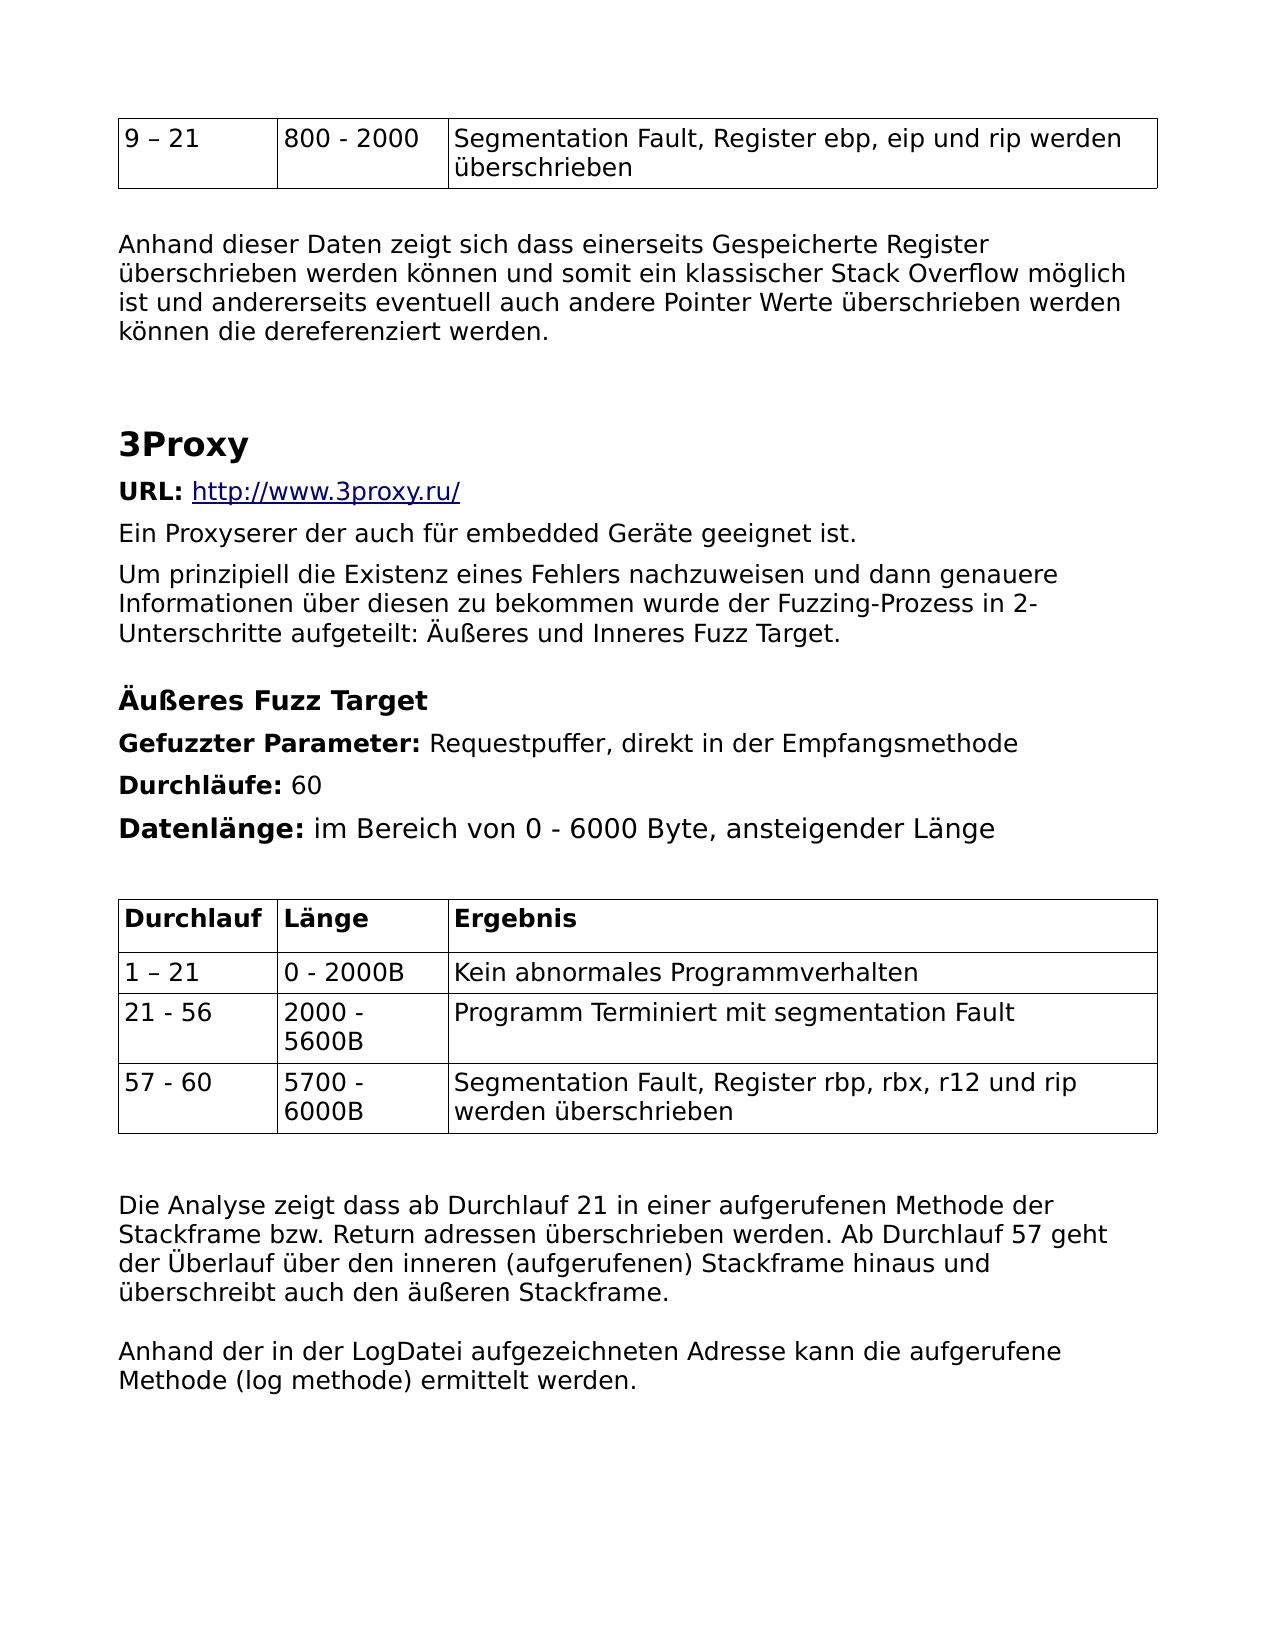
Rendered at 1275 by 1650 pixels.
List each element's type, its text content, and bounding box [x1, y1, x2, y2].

text Um prinzipiell die Existenz eines Fehlers nachzuweisen und dann genauere Informationen über diesen zu bekommen wurde der Fuzzing-Prozess in 2-Unterschritte aufgeteilt: Äußeres und Inneres Fuzz Target. [118, 561, 1157, 648]
table_cell 57 - 60 [119, 1064, 277, 1132]
subtitle Äußeres Fuzz Target [118, 686, 1157, 717]
table_cell Kein abnormales Programmverhalten [449, 953, 1157, 993]
table_cell Segmentation Fault, Register ebp, eip und rip werden überschrieben [449, 119, 1157, 188]
text Anhand der in der LogDatei aufgezeichneten Adresse kann die aufgerufene Methode (log methode) ermittelt werden. [118, 1337, 1157, 1395]
table_cell 1 – 21 [119, 953, 277, 993]
table_cell 2000 - 5600B [278, 994, 448, 1062]
table_cell 0 - 2000B [278, 953, 448, 993]
text Ein Proxyserer der auch für embedded Geräte geeignet ist. [118, 519, 1157, 548]
text Anhand dieser Daten zeigt sich dass einerseits Gespeicherte Register überschrieben werden können und somit ein klassischer Stack Overflow möglich ist und andererseits eventuell auch andere Pointer Werte überschrieben werden können die dereferenziert werden. [118, 230, 1157, 346]
table_cell 21 - 56 [119, 994, 277, 1062]
table_header Ergebnis [449, 900, 1157, 952]
table_cell 5700 - 6000B [278, 1064, 448, 1132]
text Gefuzzter Parameter: Requestpuffer, direkt in der Empfangsmethode [118, 729, 1157, 759]
table_cell 800 - 2000 [278, 119, 448, 188]
table_header Länge [278, 900, 448, 952]
table_cell Segmentation Fault, Register rbp, rbx, r12 und rip werden überschrieben [449, 1064, 1157, 1132]
text Datenlänge: im Bereich von 0 - 6000 Byte, ansteigender Länge [118, 813, 1157, 844]
text Durchläufe: 60 [118, 771, 1157, 800]
text URL: http://www.3proxy.ru/ [118, 477, 1157, 506]
table_header Durchlauf [119, 900, 277, 952]
table_cell Programm Terminiert mit segmentation Fault [449, 994, 1157, 1062]
text Die Analyse zeigt dass ab Durchlauf 21 in einer aufgerufenen Methode der Stackframe bzw. Return adressen überschrieben werden. Ab Durchlauf 57 geht der Überlauf über den inneren (aufgerufenen) Stackframe hinaus und überschreibt auch den äußeren Stackframe. [118, 1191, 1157, 1307]
table_cell 9 – 21 [119, 119, 277, 188]
subtitle 3Proxy [118, 426, 1157, 465]
